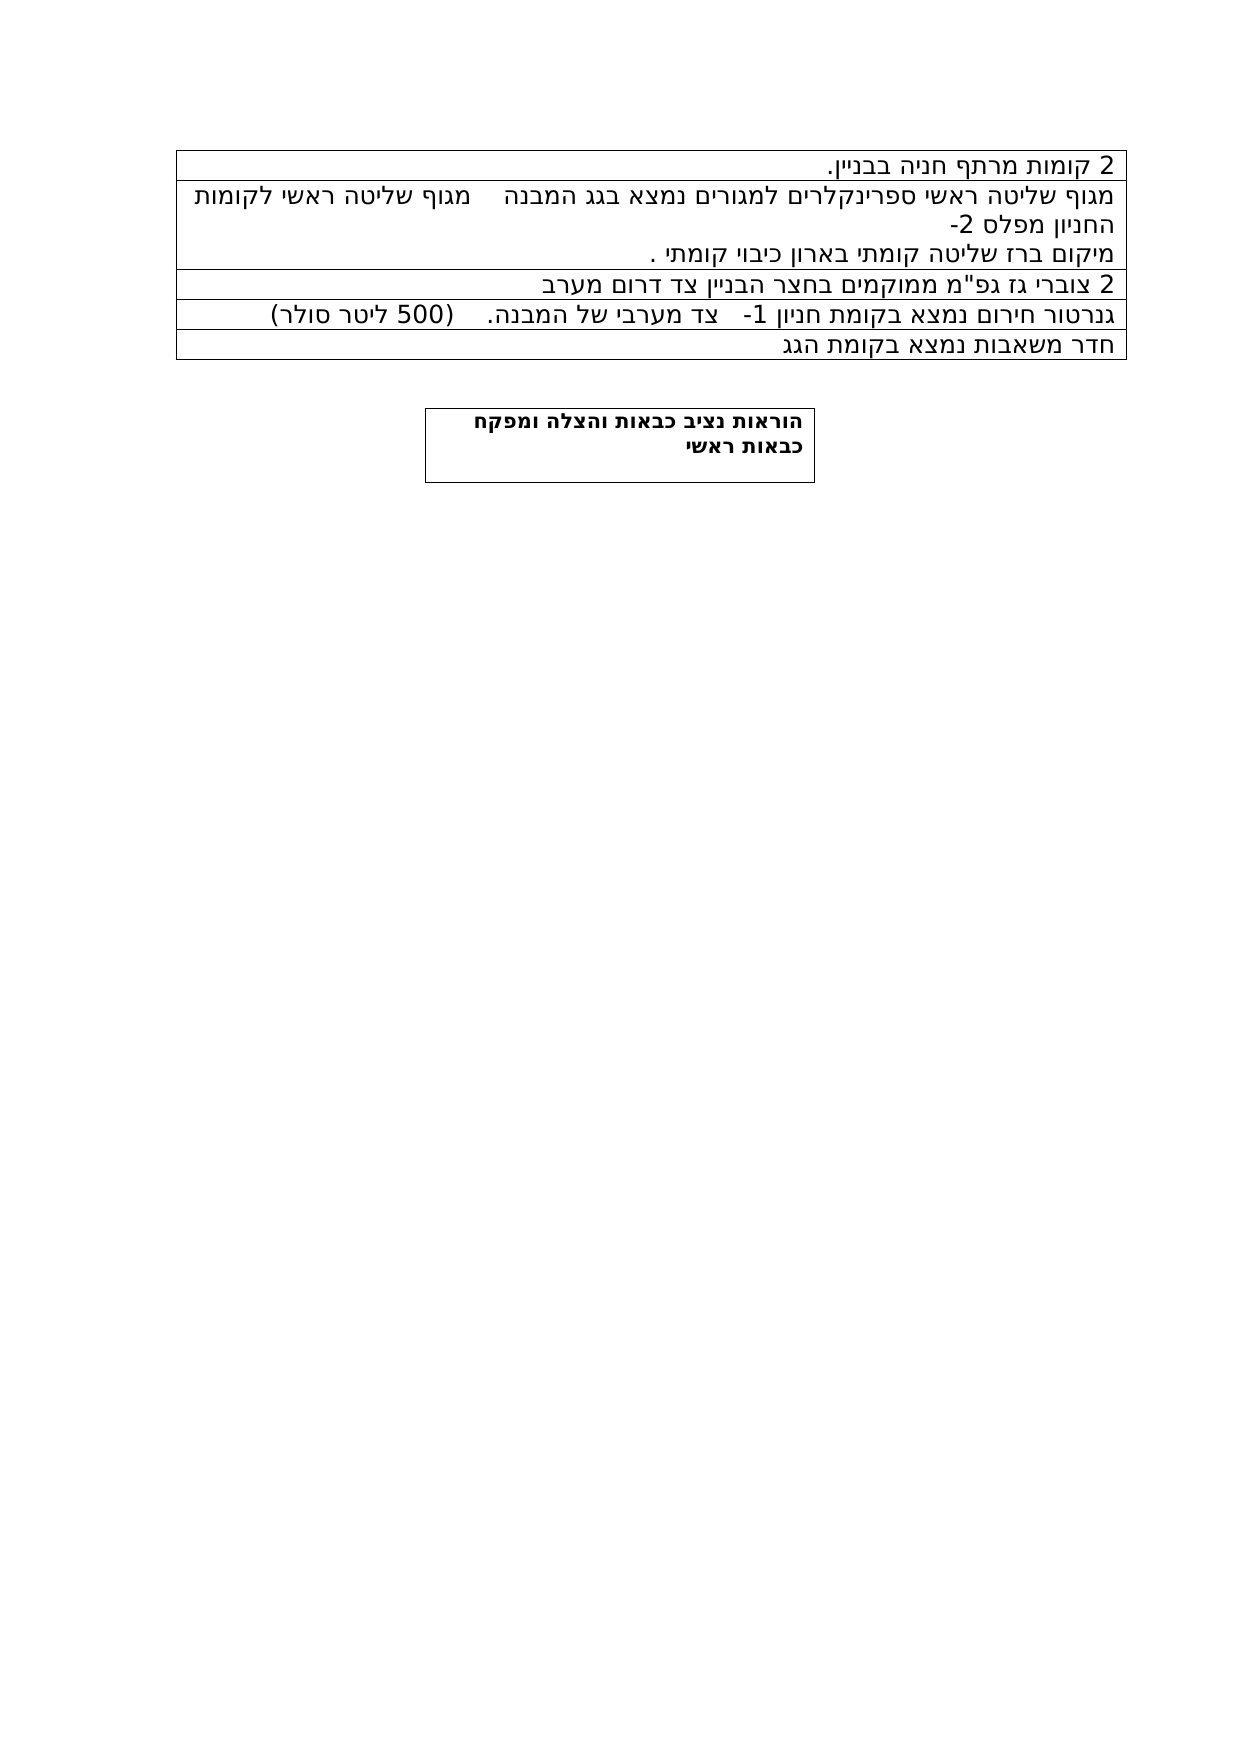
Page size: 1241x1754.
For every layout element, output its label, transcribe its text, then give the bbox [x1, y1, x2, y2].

table_cell חדר משאבות נמצא בקומת הגג [177, 330, 1126, 359]
table_header 2 קומות מרתף חניה בבניין. [177, 151, 1126, 180]
table_cell גנרטור חירום נמצא בקומת חניון 1- צד מערבי של המבנה. (500 ליטר סולר) [177, 300, 1126, 329]
table_cell 2 צוברי גז גפ"מ ממוקמים בחצר הבניין צד דרום מערב [177, 270, 1126, 299]
table_header הוראות נציב כבאות והצלה ומפקח כבאות ראשי [426, 409, 814, 482]
table_cell מגוף שליטה ראשי ספרינקלרים למגורים נמצא בגג המבנה מגוף שליטה ראשי לקומות החניון מפלס 2- מיקום ברז שליטה קומתי בארון כיבוי קומתי . [177, 181, 1126, 269]
